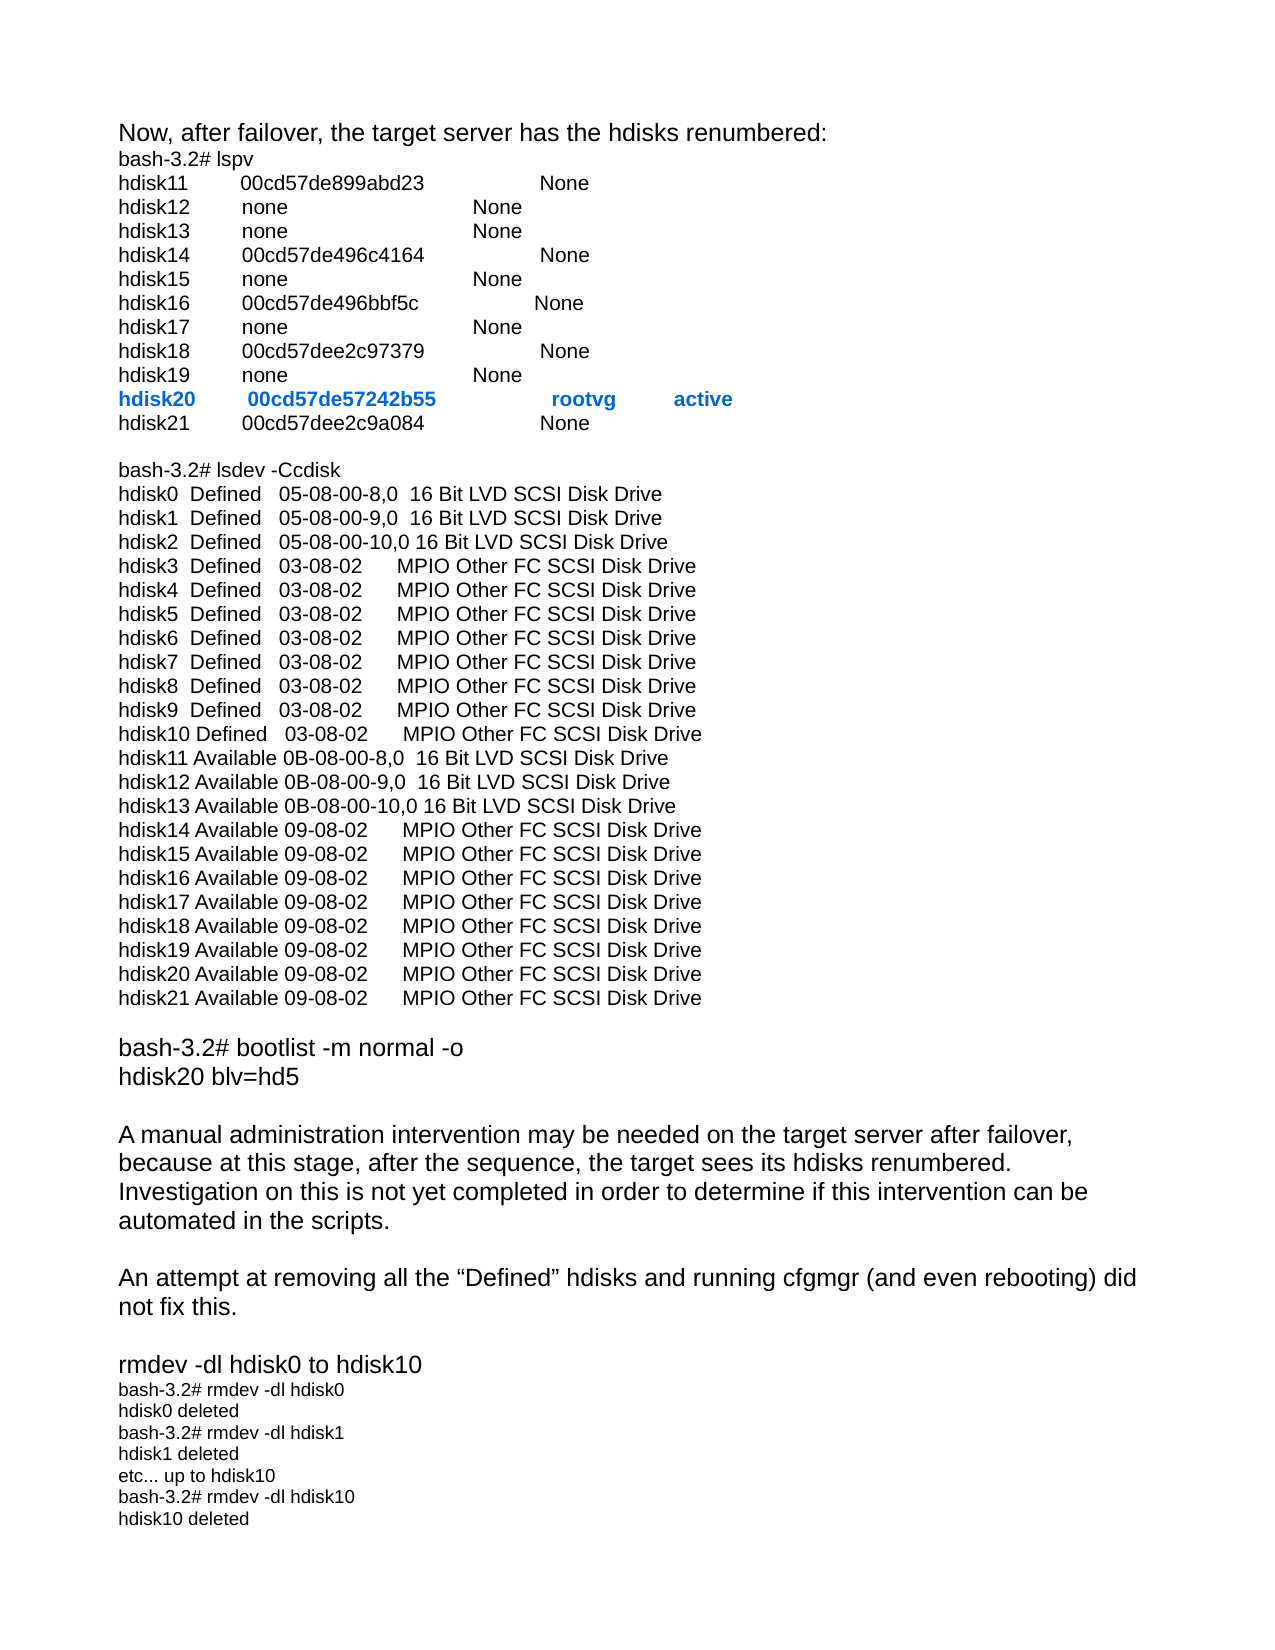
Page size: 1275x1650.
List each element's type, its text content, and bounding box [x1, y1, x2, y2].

text hdisk20 00cd57de57242b55 rootvg active [118, 386, 1157, 410]
text hdisk15 none None [118, 267, 1157, 291]
text hdisk8 Defined 03-08-02 MPIO Other FC SCSI Disk Drive [118, 674, 1157, 698]
text etc... up to hdisk10 [118, 1464, 1157, 1486]
text hdisk11 Available 0B-08-00-8,0 16 Bit LVD SCSI Disk Drive [118, 746, 1157, 770]
text bash-3.2# rmdev -dl hdisk10 [118, 1486, 1157, 1508]
text hdisk0 deleted [118, 1400, 1157, 1421]
text hdisk14 00cd57de496c4164 None [118, 243, 1157, 267]
text hdisk2 Defined 05-08-00-10,0 16 Bit LVD SCSI Disk Drive [118, 530, 1157, 554]
text hdisk21 00cd57dee2c9a084 None [118, 410, 1157, 434]
text bash-3.2# lspv [118, 147, 1157, 171]
text hdisk14 Available 09-08-02 MPIO Other FC SCSI Disk Drive [118, 818, 1157, 842]
text hdisk17 none None [118, 314, 1157, 338]
text hdisk18 Available 09-08-02 MPIO Other FC SCSI Disk Drive [118, 913, 1157, 937]
text hdisk7 Defined 03-08-02 MPIO Other FC SCSI Disk Drive [118, 650, 1157, 674]
text hdisk5 Defined 03-08-02 MPIO Other FC SCSI Disk Drive [118, 602, 1157, 626]
text An attempt at removing all the “Defined” hdisks and running cfgmgr (and even rebooting) did not fix this. [118, 1263, 1157, 1321]
text hdisk16 00cd57de496bbf5c None [118, 291, 1157, 314]
text bash-3.2# bootlist -m normal -o [118, 1033, 1157, 1062]
text hdisk3 Defined 03-08-02 MPIO Other FC SCSI Disk Drive [118, 554, 1157, 578]
text hdisk20 Available 09-08-02 MPIO Other FC SCSI Disk Drive [118, 961, 1157, 985]
text hdisk12 none None [118, 195, 1157, 219]
text bash-3.2# lsdev -Ccdisk [118, 458, 1157, 482]
text hdisk10 Defined 03-08-02 MPIO Other FC SCSI Disk Drive [118, 722, 1157, 746]
text hdisk21 Available 09-08-02 MPIO Other FC SCSI Disk Drive [118, 985, 1157, 1009]
text Now, after failover, the target server has the hdisks renumbered: [118, 118, 1157, 147]
text hdisk13 Available 0B-08-00-10,0 16 Bit LVD SCSI Disk Drive [118, 794, 1157, 818]
text hdisk11 00cd57de899abd23 None [118, 171, 1157, 195]
text hdisk18 00cd57dee2c97379 None [118, 338, 1157, 362]
text hdisk17 Available 09-08-02 MPIO Other FC SCSI Disk Drive [118, 889, 1157, 913]
text hdisk10 deleted [118, 1508, 1157, 1529]
text hdisk13 none None [118, 219, 1157, 243]
text hdisk1 deleted [118, 1443, 1157, 1464]
text hdisk19 none None [118, 362, 1157, 386]
text hdisk16 Available 09-08-02 MPIO Other FC SCSI Disk Drive [118, 866, 1157, 889]
text hdisk6 Defined 03-08-02 MPIO Other FC SCSI Disk Drive [118, 626, 1157, 650]
text hdisk12 Available 0B-08-00-9,0 16 Bit LVD SCSI Disk Drive [118, 770, 1157, 794]
text hdisk9 Defined 03-08-02 MPIO Other FC SCSI Disk Drive [118, 698, 1157, 722]
text hdisk19 Available 09-08-02 MPIO Other FC SCSI Disk Drive [118, 937, 1157, 961]
text rmdev -dl hdisk0 to hdisk10 [118, 1349, 1157, 1378]
text A manual administration intervention may be needed on the target server after failover, because at this stage, after the sequence, the target sees its hdisks renumbered. Investigation on this is not yet completed in order to determine if this intervention can be automated in the scripts. [118, 1119, 1157, 1234]
text bash-3.2# rmdev -dl hdisk1 [118, 1421, 1157, 1443]
text hdisk4 Defined 03-08-02 MPIO Other FC SCSI Disk Drive [118, 578, 1157, 602]
text hdisk15 Available 09-08-02 MPIO Other FC SCSI Disk Drive [118, 842, 1157, 866]
text bash-3.2# rmdev -dl hdisk0 [118, 1378, 1157, 1400]
text hdisk20 blv=hd5 [118, 1062, 1157, 1091]
text hdisk0 Defined 05-08-00-8,0 16 Bit LVD SCSI Disk Drive [118, 482, 1157, 506]
text hdisk1 Defined 05-08-00-9,0 16 Bit LVD SCSI Disk Drive [118, 506, 1157, 530]
